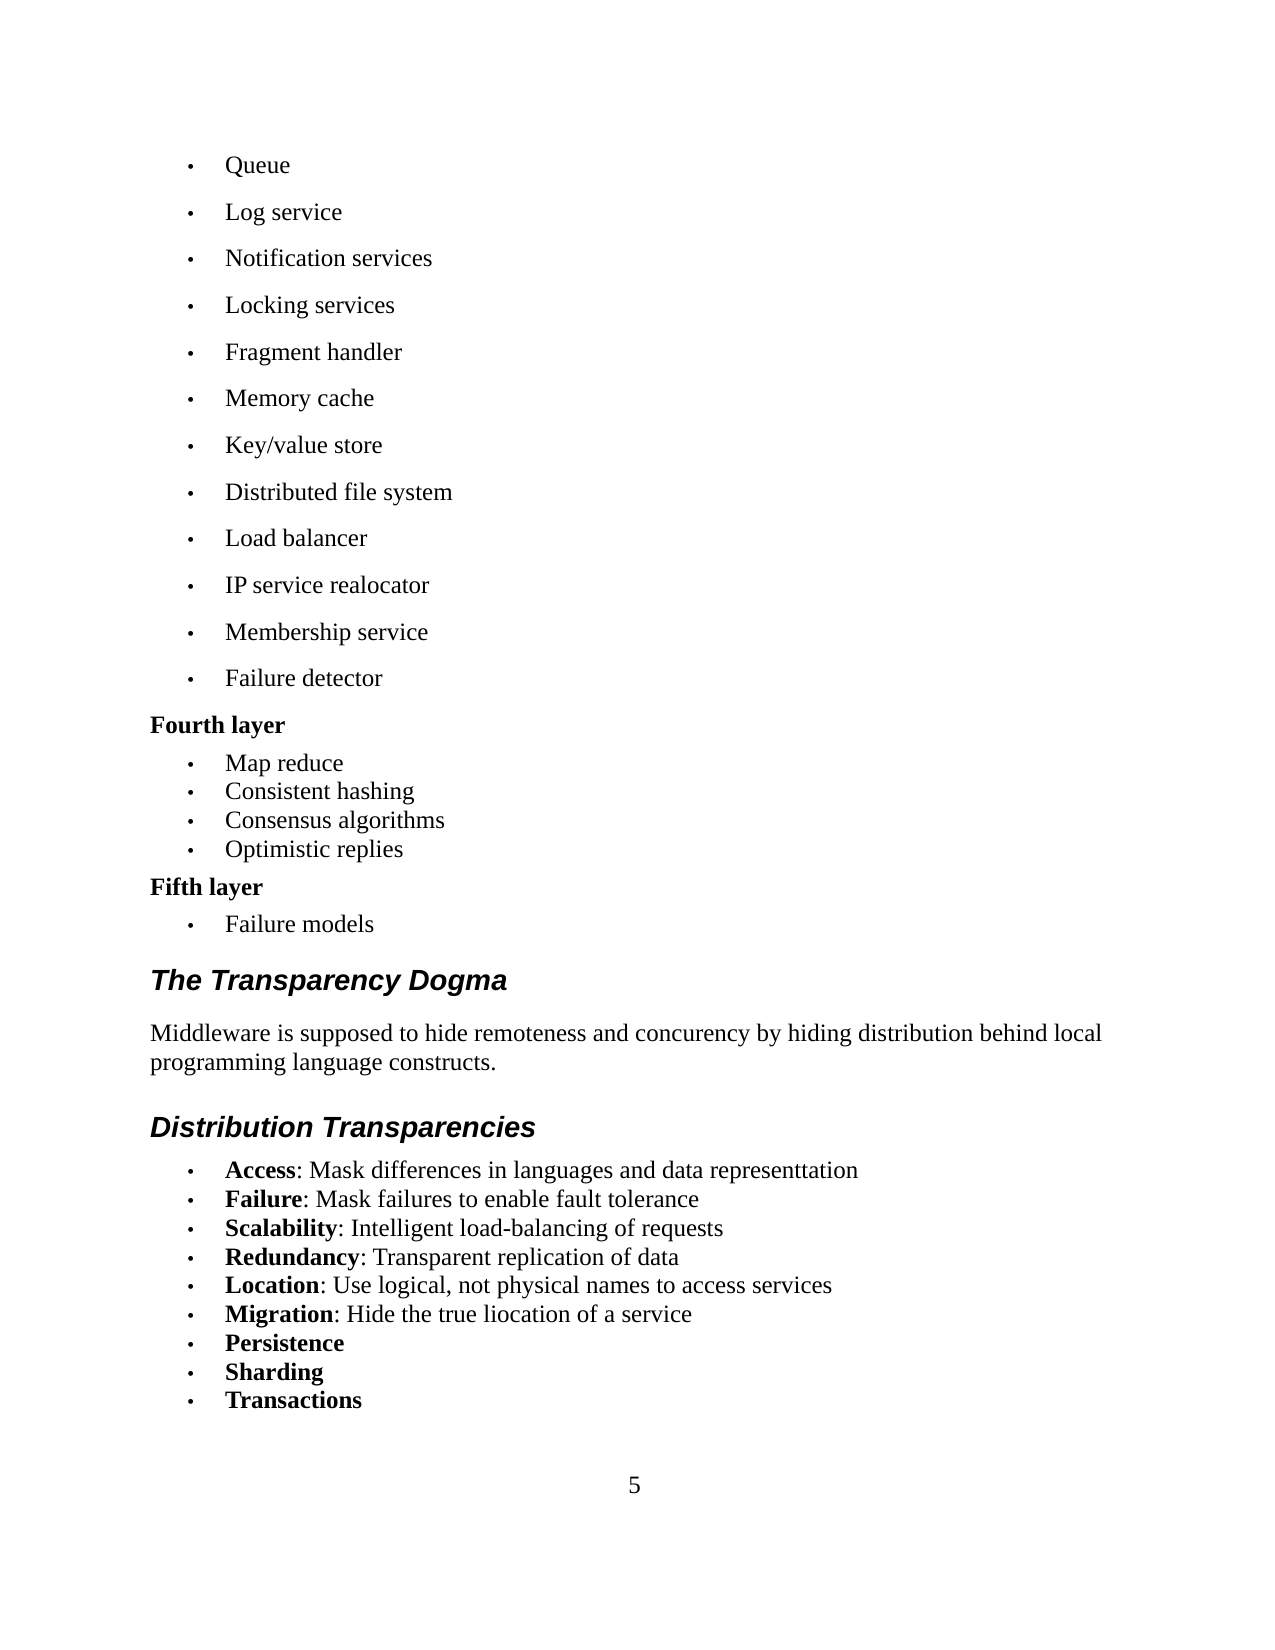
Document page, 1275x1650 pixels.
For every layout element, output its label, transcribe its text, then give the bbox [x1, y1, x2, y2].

list Distributed file system [187, 477, 1125, 505]
list Consensus algorithms [187, 805, 1125, 834]
list Optimistic replies [187, 834, 1125, 863]
list Failure: Mask failures to enable fault tolerance [187, 1184, 1125, 1213]
text Fourth layer [150, 710, 1125, 739]
list Log service [187, 197, 1125, 225]
list Map reduce [187, 748, 1125, 776]
list Redundancy: Transparent replication of data [187, 1242, 1125, 1271]
list Load balancer [187, 523, 1125, 552]
list Membership service [187, 617, 1125, 645]
subtitle Distribution Transparencies [150, 1109, 1125, 1143]
list Key/value store [187, 430, 1125, 459]
text Fifth layer [150, 872, 1125, 900]
list Failure models [187, 909, 1125, 938]
list Failure detector [187, 663, 1125, 692]
list IP service realocator [187, 570, 1125, 599]
subtitle The Transparency Dogma [150, 963, 1125, 997]
list Location: Use logical, not physical names to access services [187, 1271, 1125, 1299]
list Memory cache [187, 383, 1125, 412]
list Consistent hashing [187, 776, 1125, 805]
text Middleware is supposed to hide remoteness and concurency by hiding distribution behind local programming language constructs. [150, 1018, 1125, 1076]
list Queue [187, 150, 1125, 179]
list Migration: Hide the true liocation of a service [187, 1299, 1125, 1328]
list Transactions [187, 1386, 1125, 1414]
list Persistence [187, 1328, 1125, 1357]
list Fragment handler [187, 337, 1125, 365]
list Notification services [187, 243, 1125, 272]
list Sharding [187, 1357, 1125, 1386]
list Locking services [187, 290, 1125, 319]
list Access: Mask differences in languages and data representtation [187, 1156, 1125, 1184]
list Scalability: Intelligent load-balancing of requests [187, 1213, 1125, 1242]
